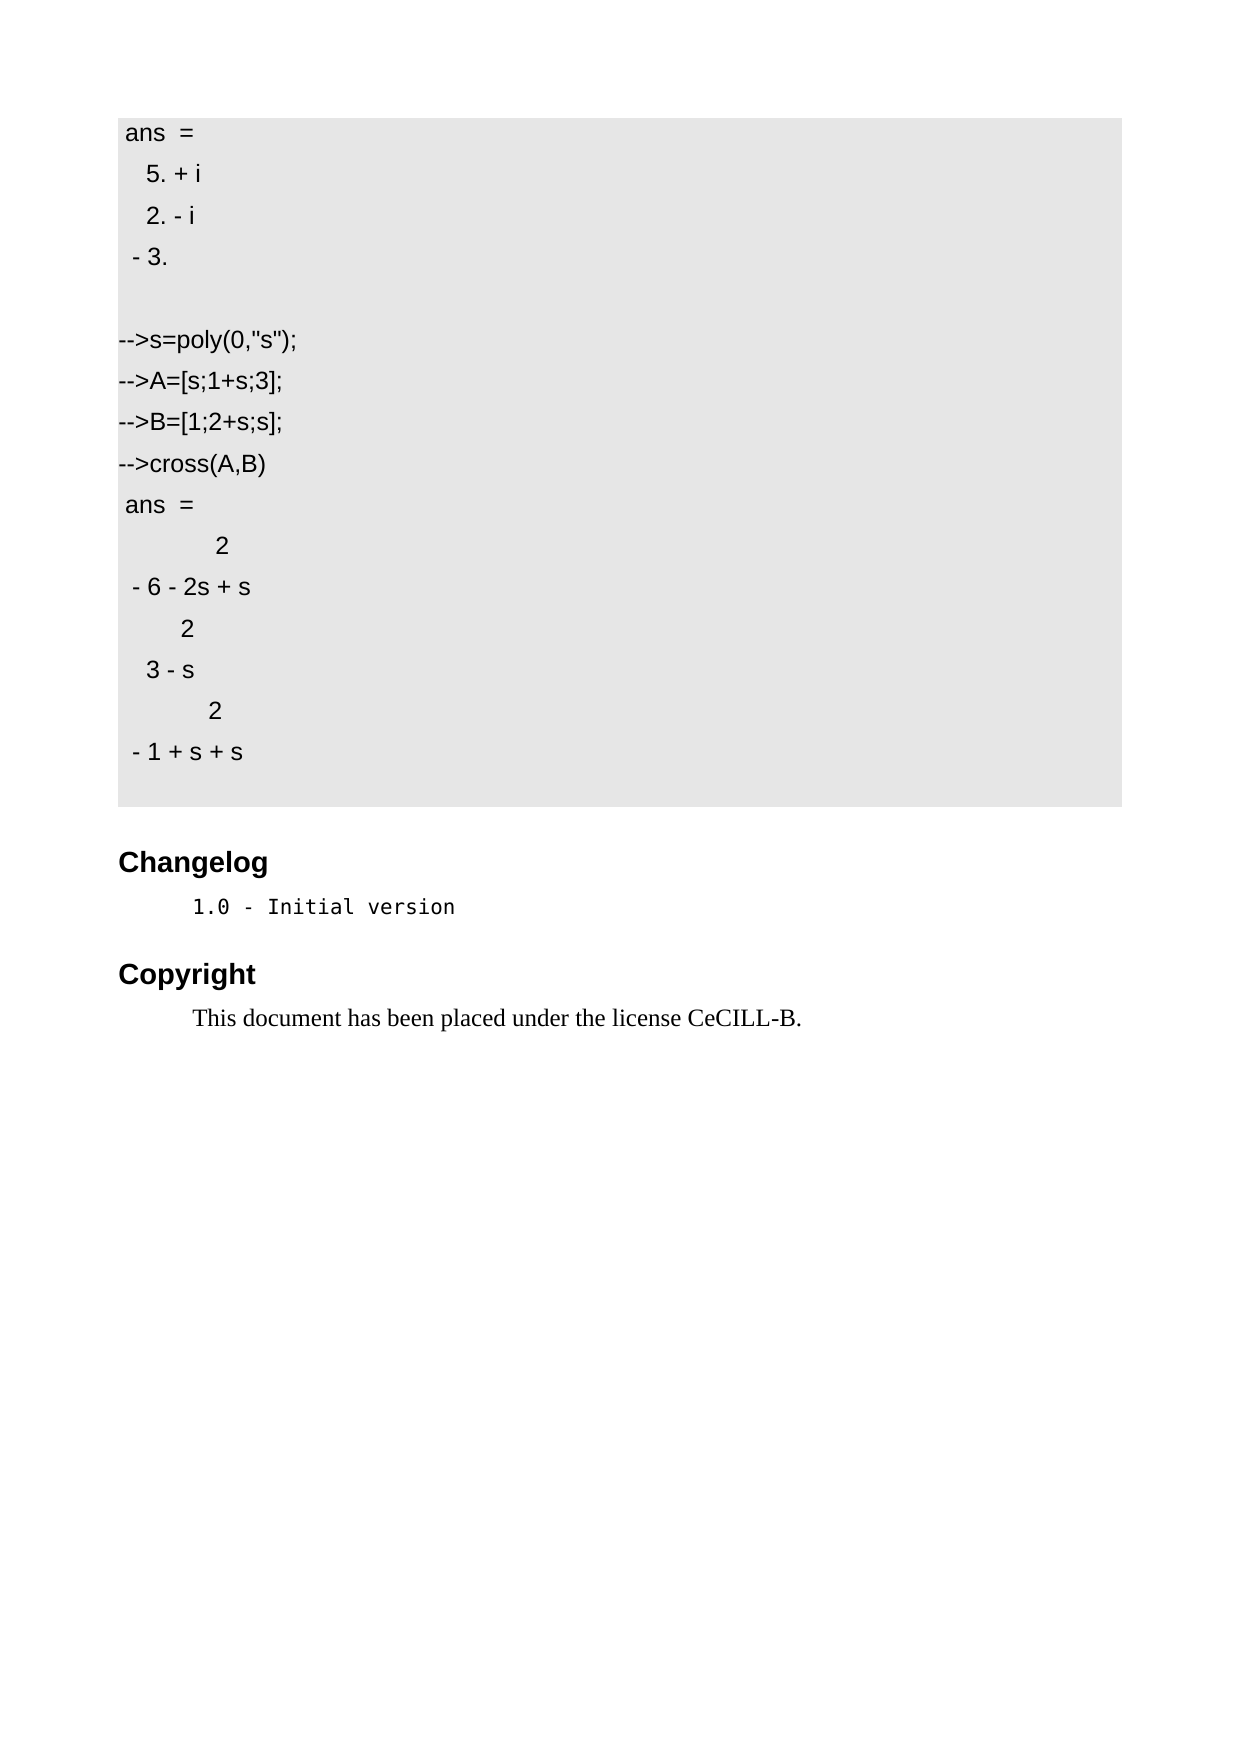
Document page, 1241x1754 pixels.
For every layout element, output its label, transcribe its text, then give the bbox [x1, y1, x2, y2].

text ans = [118, 490, 1122, 518]
text - 1 + s + s [118, 737, 1122, 766]
text 2. - i [118, 201, 1122, 229]
text 5. + i [118, 159, 1122, 188]
text 2 [118, 531, 1122, 560]
text 3 - s [118, 655, 1122, 683]
text - 3. [118, 242, 1122, 271]
text -->s=poly(0,"s"); [118, 325, 1122, 353]
text 2 [118, 696, 1122, 725]
text - 6 - 2s + s [118, 572, 1122, 601]
text This document has been placed under the license CeCILL-B. [118, 1003, 1122, 1032]
text -->B=[1;2+s;s]; [118, 407, 1122, 436]
text -->A=[s;1+s;3]; [118, 366, 1122, 395]
subtitle Copyright [118, 957, 1122, 991]
text 1.0 - Initial version [118, 891, 1122, 919]
text -->cross(A,B) [118, 448, 1122, 477]
text ans = [118, 118, 1122, 147]
subtitle Changelog [118, 845, 1122, 878]
text 2 [118, 613, 1122, 642]
